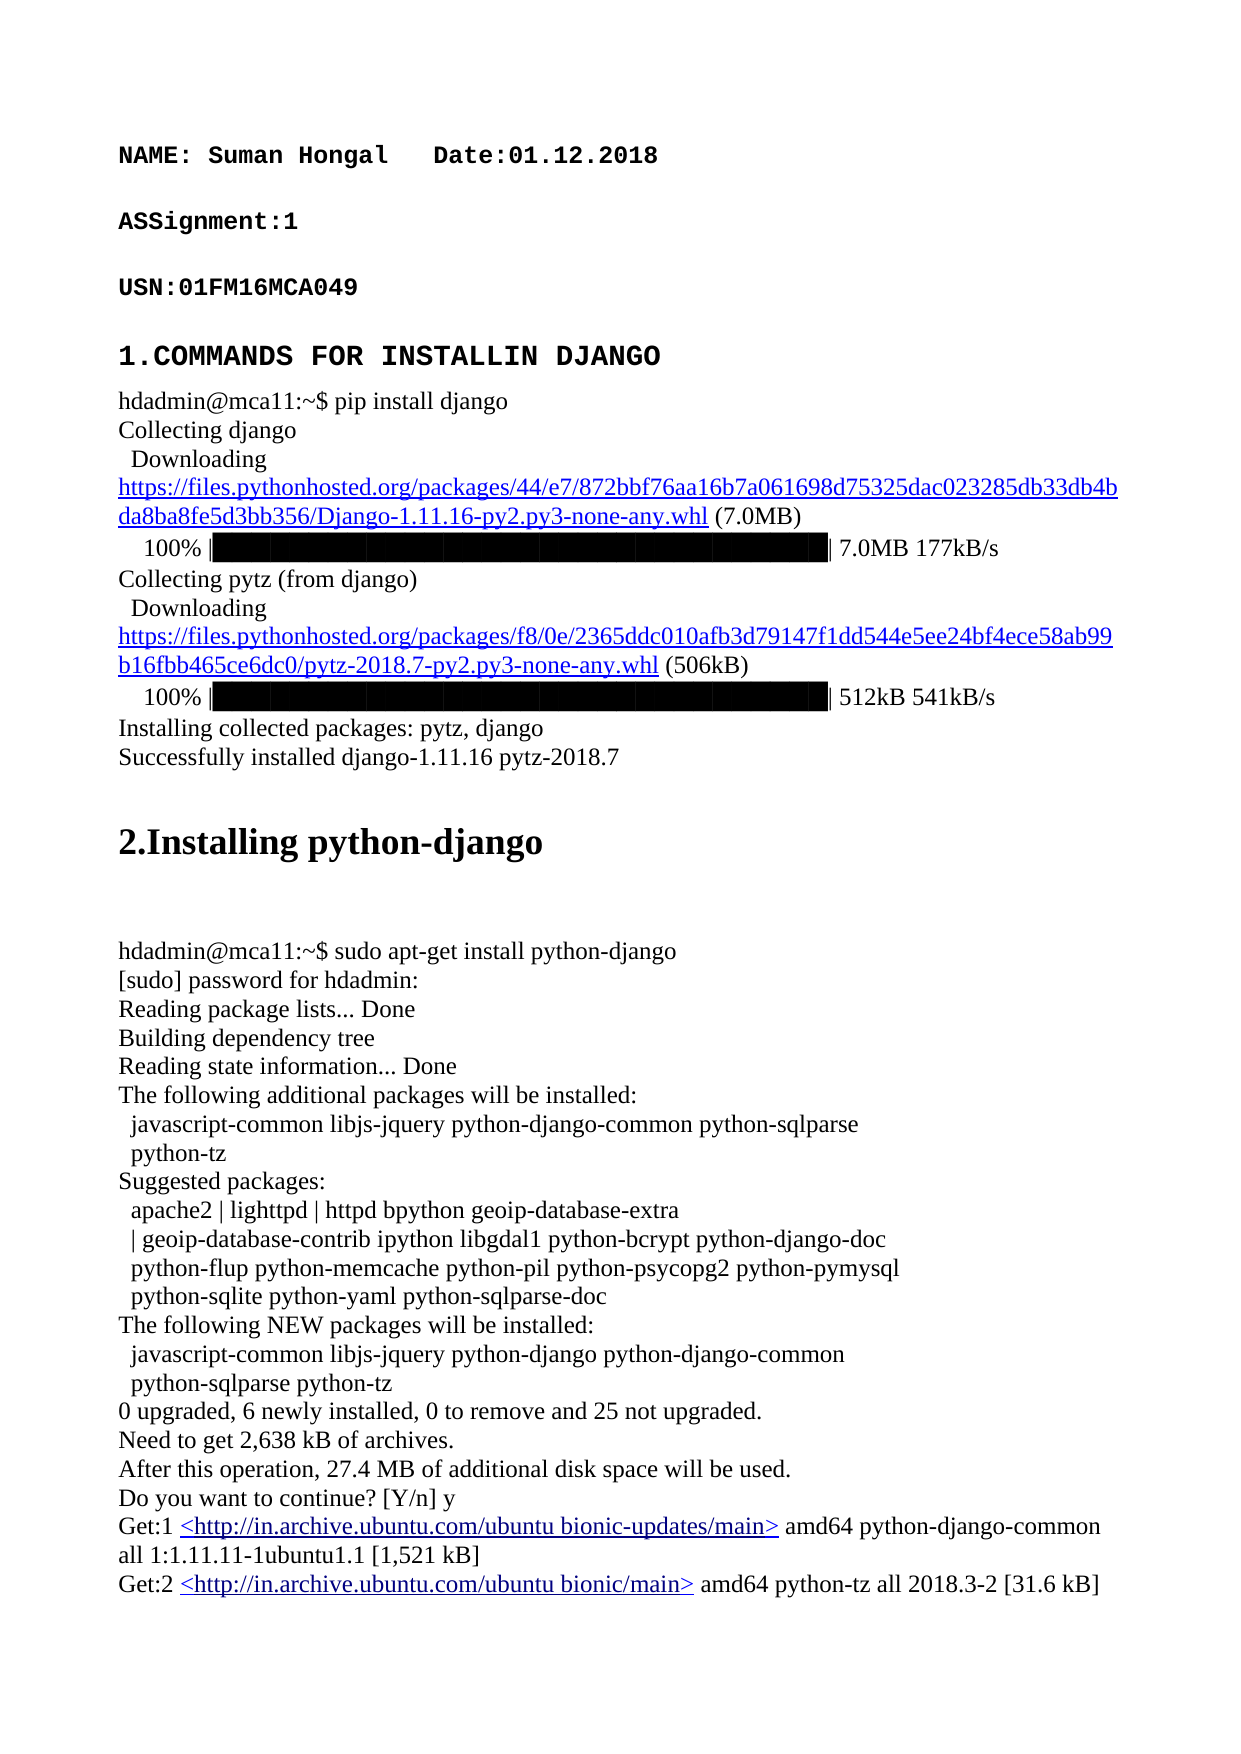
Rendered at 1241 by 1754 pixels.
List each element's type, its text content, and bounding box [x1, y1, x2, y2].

text Downloading https://files.pythonhosted.org/packages/f8/0e/2365ddc010afb3d79147f1dd544e5ee24bf4ece58ab99b16fbb465ce6dc0/pytz-2018.7-py2.py3-none-any.whl (506kB) [118, 593, 1122, 679]
text Get:2 <http://in.archive.ubuntu.com/ubuntu bionic/main> amd64 python-tz all 2018.3-2 [31.6 kB] [118, 1569, 1122, 1598]
text Downloading https://files.pythonhosted.org/packages/44/e7/872bbf76aa16b7a061698d75325dac023285db33db4bda8ba8fe5d3bb356/Django-1.11.16-py2.py3-none-any.whl (7.0MB) [118, 444, 1122, 530]
text The following additional packages will be installed: [118, 1080, 1122, 1109]
text javascript-common libjs-jquery python-django-common python-sqlparse [118, 1109, 1122, 1138]
text | geoip-database-contrib ipython libgdal1 python-bcrypt python-django-doc [118, 1224, 1122, 1253]
text 100% |████████████████████████████████| 7.0MB 177kB/s [118, 530, 1122, 564]
text Reading state information... Done [118, 1051, 1122, 1080]
text Collecting django [118, 415, 1122, 444]
text ASSignment:1 [118, 209, 1122, 237]
text Building dependency tree [118, 1023, 1122, 1051]
text Reading package lists... Done [118, 994, 1122, 1023]
text The following NEW packages will be installed: [118, 1310, 1122, 1339]
text 1.COMMANDS FOR INSTALLIN DJANGO [118, 341, 1122, 374]
text Installing collected packages: pytz, django [118, 713, 1122, 742]
text Collecting pytz (from django) [118, 564, 1122, 593]
text 2.Installing python-django [118, 819, 1122, 862]
text 0 upgraded, 6 newly installed, 0 to remove and 25 not upgraded. [118, 1396, 1122, 1425]
text Do you want to continue? [Y/n] y [118, 1483, 1122, 1511]
text NAME: Suman Hongal Date:01.12.2018 [118, 143, 1122, 171]
text Need to get 2,638 kB of archives. [118, 1425, 1122, 1454]
text Suggested packages: [118, 1166, 1122, 1195]
text javascript-common libjs-jquery python-django python-django-common [118, 1339, 1122, 1368]
text python-flup python-memcache python-pil python-psycopg2 python-pymysql [118, 1253, 1122, 1281]
text Successfully installed django-1.11.16 pytz-2018.7 [118, 742, 1122, 771]
text 100% |████████████████████████████████| 512kB 541kB/s [118, 679, 1122, 713]
text python-sqlite python-yaml python-sqlparse-doc [118, 1281, 1122, 1310]
text USN:01FM16MCA049 [118, 275, 1122, 303]
text hdadmin@mca11:~$ sudo apt-get install python-django [118, 936, 1122, 965]
text Get:1 <http://in.archive.ubuntu.com/ubuntu bionic-updates/main> amd64 python-django-common all 1:1.11.11-1ubuntu1.1 [1,521 kB] [118, 1511, 1122, 1569]
text hdadmin@mca11:~$ pip install django [118, 386, 1122, 415]
text apache2 | lighttpd | httpd bpython geoip-database-extra [118, 1195, 1122, 1224]
text After this operation, 27.4 MB of additional disk space will be used. [118, 1454, 1122, 1483]
text python-sqlparse python-tz [118, 1368, 1122, 1396]
text python-tz [118, 1138, 1122, 1166]
text [sudo] password for hdadmin: [118, 965, 1122, 994]
